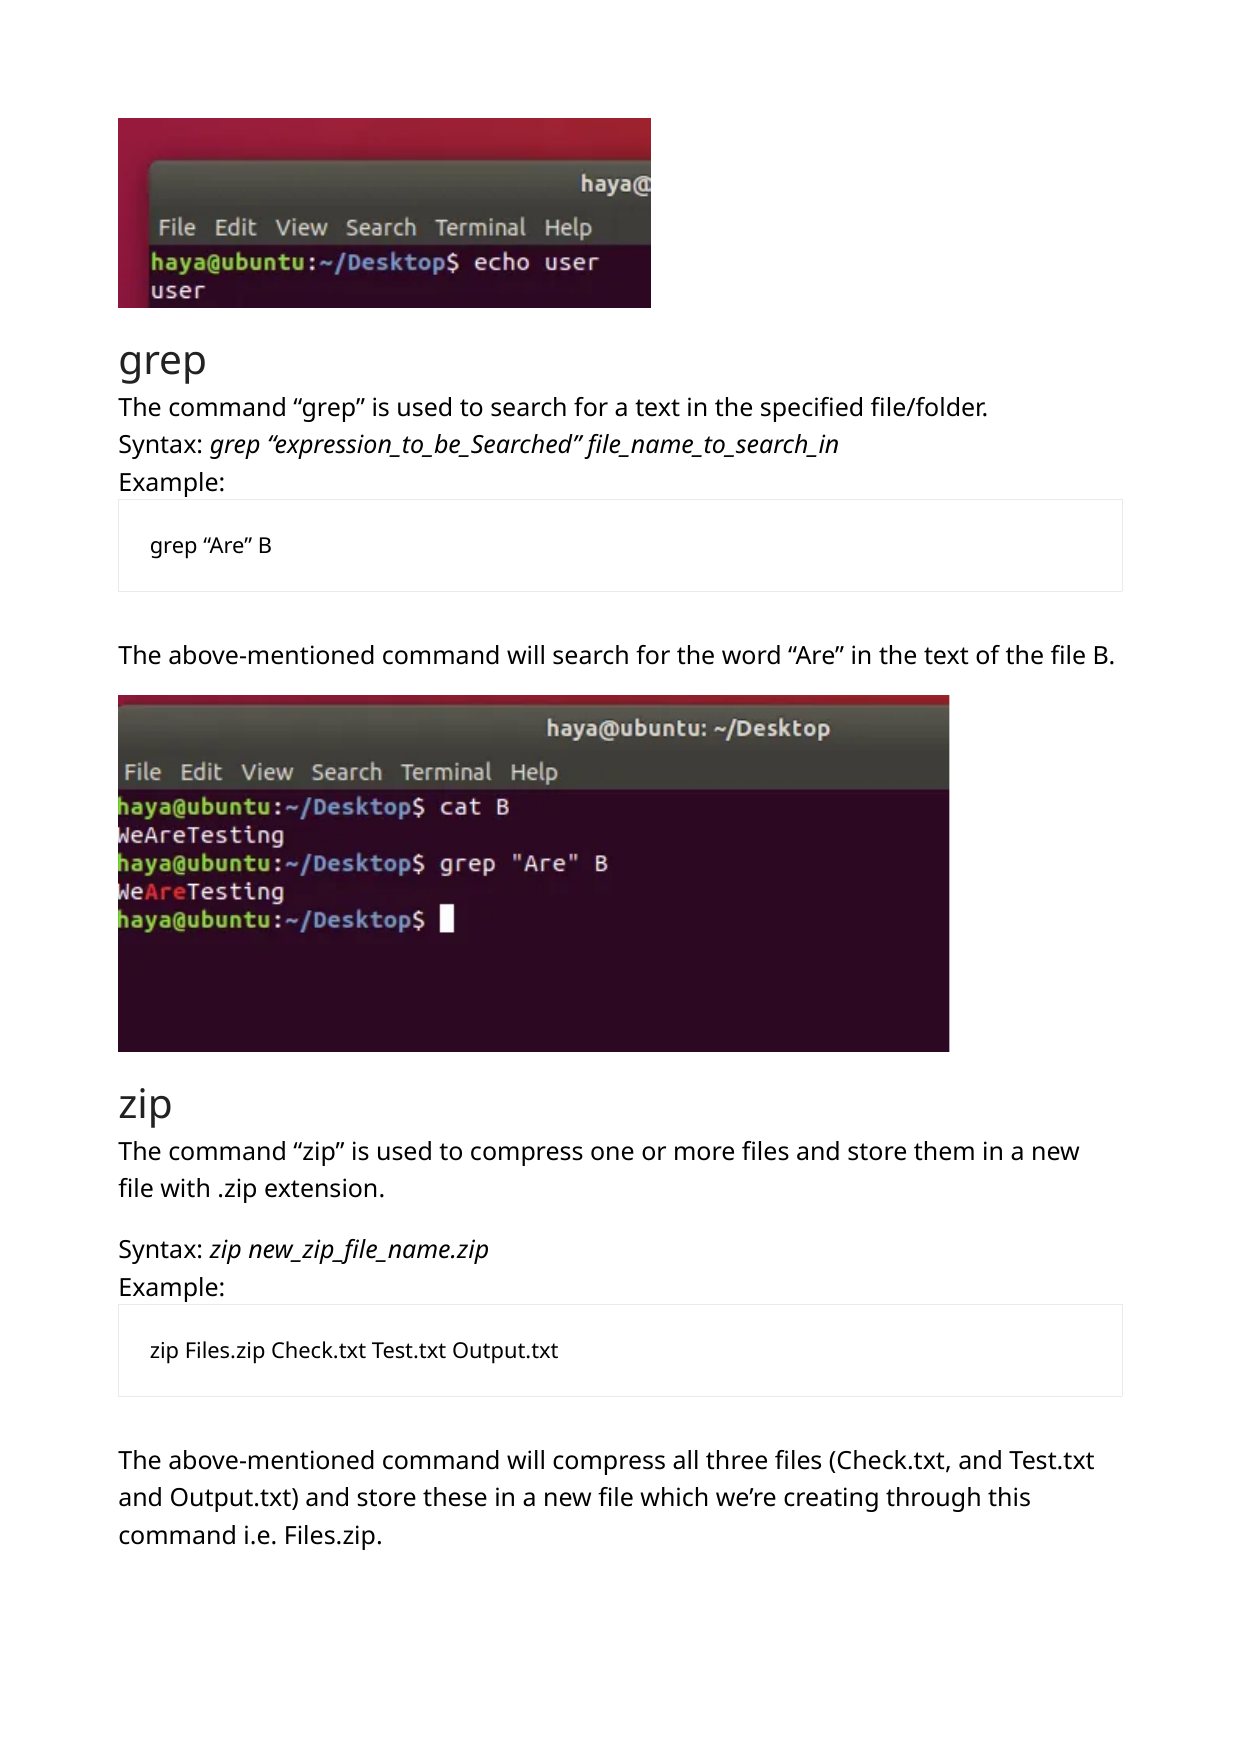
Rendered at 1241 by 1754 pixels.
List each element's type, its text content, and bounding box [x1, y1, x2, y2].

picture [118, 695, 950, 1052]
text The command “grep” is used to search for a text in the specified file/folder. Syntax: grep “expression_to_be_Searched” file_name_to_search_in Example: [118, 386, 1122, 498]
subtitle zip [118, 1075, 1122, 1130]
text zip Files.zip Check.txt Test.txt Output.txt [119, 1305, 1122, 1396]
text grep “Are” B [119, 500, 1122, 591]
text The above-mentioned command will search for the word “Are” in the text of the file B. [118, 634, 1122, 672]
subtitle grep [118, 331, 1122, 386]
text The above-mentioned command will compress all three files (Check.txt, and Test.txt and Output.txt) and store these in a new file which we’re creating through this command i.e. Files.zip. [118, 1439, 1122, 1552]
text The command “zip” is used to compress one or more files and store them in a new file with .zip extension. [118, 1130, 1122, 1205]
picture [118, 118, 651, 308]
text Syntax: zip new_zip_file_name.zip Example: [118, 1228, 1122, 1303]
